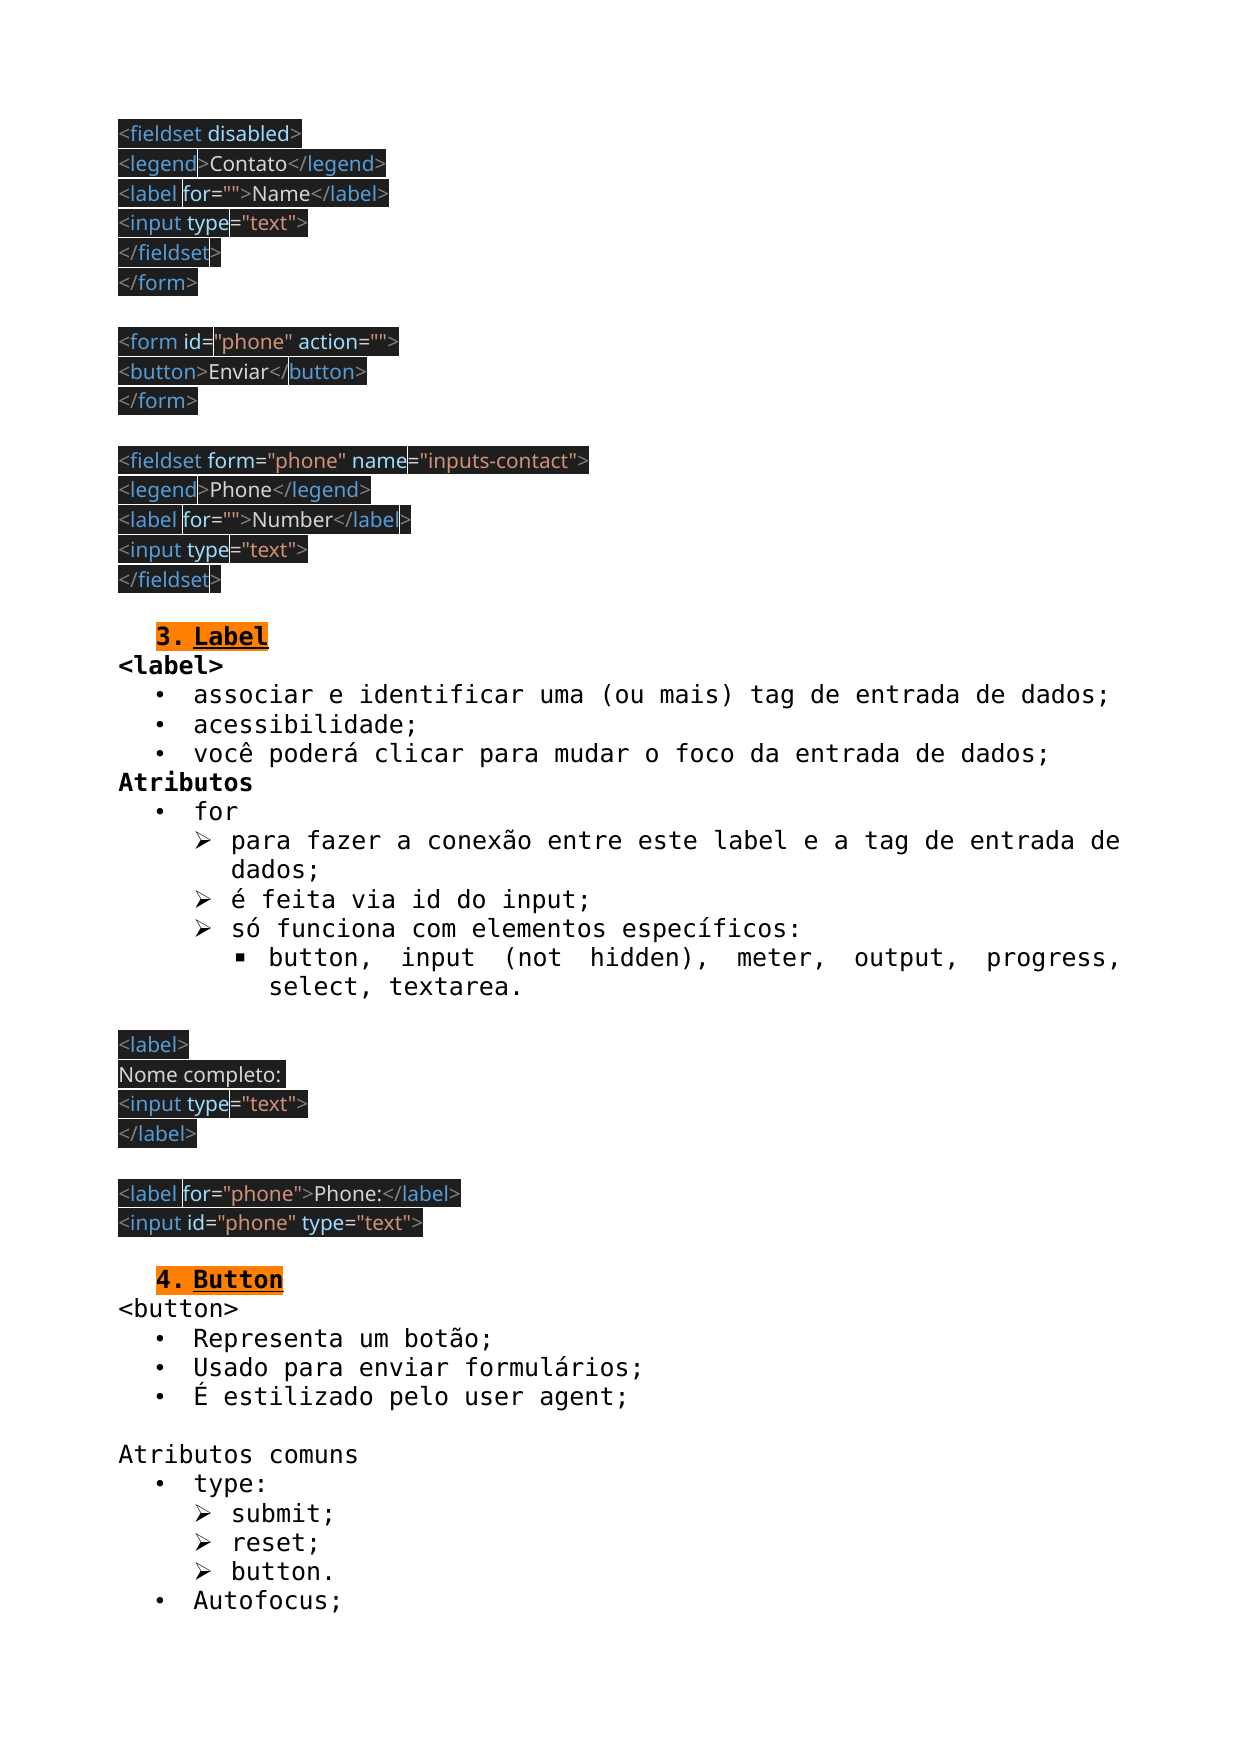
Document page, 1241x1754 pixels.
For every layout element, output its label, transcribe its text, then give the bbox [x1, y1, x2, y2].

list associar e identificar uma (ou mais) tag de entrada de dados; [156, 681, 1122, 710]
list button. [193, 1557, 1122, 1586]
text <input type="text"> [118, 534, 1122, 563]
list button, input (not hidden), meter, output, progress, select, textarea. [231, 943, 1122, 1001]
text <fieldset disabled> [118, 118, 1122, 148]
list é feita via id do input; [193, 885, 1122, 914]
text <label for="">Number</label> [118, 504, 1122, 534]
text <fieldset form="phone" name="inputs-contact"> [118, 445, 1122, 474]
list Usado para enviar formulários; [156, 1353, 1122, 1382]
text <input id="phone" type="text"> [118, 1207, 1122, 1237]
list Button [193, 1266, 1122, 1295]
list Autofocus; [156, 1586, 1122, 1616]
list for [156, 797, 1122, 826]
text <label for="">Name</label> [118, 177, 1122, 207]
text <legend>Contato</legend> [118, 148, 1122, 177]
text </form> [118, 267, 1122, 296]
text Atributos comuns [118, 1441, 1122, 1470]
list reset; [193, 1528, 1122, 1557]
text <form id="phone" action=""> [118, 326, 1122, 356]
list só funciona com elementos específicos: [193, 914, 1122, 943]
text </fieldset> [118, 563, 1122, 593]
list submit; [193, 1499, 1122, 1528]
text <input type="text"> [118, 207, 1122, 237]
text <input type="text"> [118, 1088, 1122, 1118]
text <label> [118, 1030, 1122, 1059]
text </form> [118, 385, 1122, 415]
text <label> [118, 651, 1122, 681]
text Nome completo: [118, 1059, 1122, 1088]
text </fieldset> [118, 237, 1122, 267]
text <label for="phone">Phone:</label> [118, 1177, 1122, 1207]
list acessibilidade; [156, 710, 1122, 739]
text Atributos [118, 768, 1122, 797]
text <legend>Phone</legend> [118, 474, 1122, 504]
list type: [156, 1470, 1122, 1499]
text <button> [118, 1295, 1122, 1324]
text <button>Enviar</button> [118, 356, 1122, 385]
text </label> [118, 1118, 1122, 1148]
list Representa um botão; [156, 1324, 1122, 1353]
list para fazer a conexão entre este label e a tag de entrada de dados; [193, 826, 1122, 885]
list É estilizado pelo user agent; [156, 1382, 1122, 1411]
list Label [193, 622, 1122, 651]
list você poderá clicar para mudar o foco da entrada de dados; [156, 739, 1122, 768]
